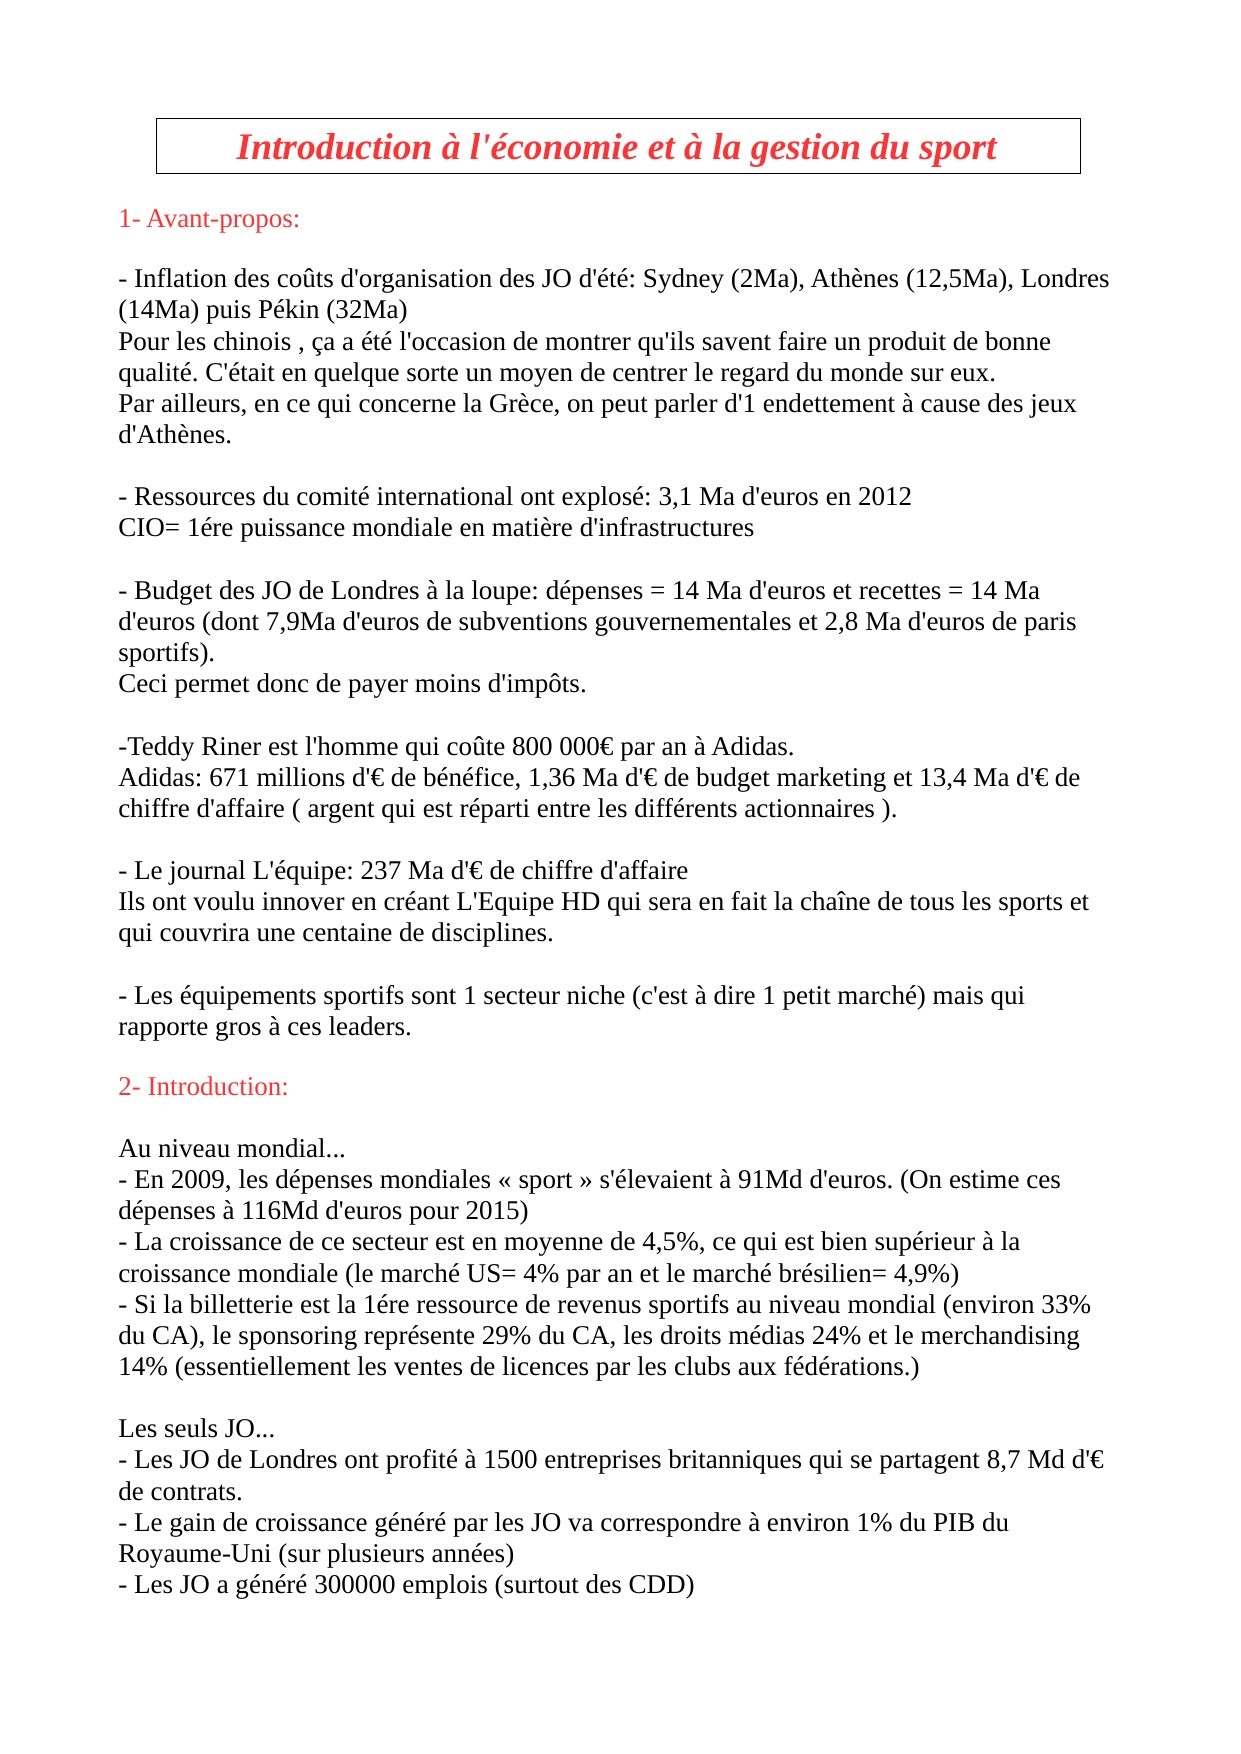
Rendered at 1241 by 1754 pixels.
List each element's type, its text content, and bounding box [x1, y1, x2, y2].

text - Si la billetterie est la 1ére ressource de revenus sportifs au niveau mondial (environ 33% du CA), le sponsoring représente 29% du CA, les droits médias 24% et le merchandising 14% (essentiellement les ventes de licences par les clubs aux fédérations.) [118, 1288, 1122, 1381]
text - Les JO de Londres ont profité à 1500 entreprises britanniques qui se partagent 8,7 Md d'€ de contrats. [118, 1443, 1122, 1506]
text - La croissance de ce secteur est en moyenne de 4,5%, ce qui est bien supérieur à la croissance mondiale (le marché US= 4% par an et le marché brésilien= 4,9%) [118, 1226, 1122, 1288]
text Pour les chinois , ça a été l'occasion de montrer qu'ils savent faire un produit de bonne qualité. C'était en quelque sorte un moyen de centrer le regard du monde sur eux. [118, 325, 1122, 387]
text - Le gain de croissance généré par les JO va correspondre à environ 1% du PIB du Royaume-Uni (sur plusieurs années) [118, 1506, 1122, 1568]
text Au niveau mondial... [118, 1132, 1122, 1163]
text - Ressources du comité international ont explosé: 3,1 Ma d'euros en 2012 [118, 480, 1122, 512]
text Ils ont voulu innover en créant L'Equipe HD qui sera en fait la chaîne de tous les sports et qui couvrira une centaine de disciplines. [118, 885, 1122, 948]
text - Budget des JO de Londres à la loupe: dépenses = 14 Ma d'euros et recettes = 14 Ma d'euros (dont 7,9Ma d'euros de subventions gouvernementales et 2,8 Ma d'euros de paris sportifs). [118, 574, 1122, 667]
text - Les équipements sportifs sont 1 secteur niche (c'est à dire 1 petit marché) mais qui rapporte gros à ces leaders. [118, 979, 1122, 1041]
text Adidas: 671 millions d'€ de bénéfice, 1,36 Ma d'€ de budget marketing et 13,4 Ma d'€ de chiffre d'affaire ( argent qui est réparti entre les différents actionnaires ). [118, 761, 1122, 823]
text Par ailleurs, en ce qui concerne la Grèce, on peut parler d'1 endettement à cause des jeux d'Athènes. [118, 387, 1122, 449]
text - Le journal L'équipe: 237 Ma d'€ de chiffre d'affaire [118, 854, 1122, 885]
text -Teddy Riner est l'homme qui coûte 800 000€ par an à Adidas. [118, 729, 1122, 761]
table_header Introduction à l'économie et à la gestion du sport [157, 119, 1080, 173]
text - Inflation des coûts d'organisation des JO d'été: Sydney (2Ma), Athènes (12,5Ma), Londres (14Ma) puis Pékin (32Ma) [118, 262, 1122, 325]
text - En 2009, les dépenses mondiales « sport » s'élevaient à 91Md d'euros. (On estime ces dépenses à 116Md d'euros pour 2015) [118, 1163, 1122, 1226]
text 1- Avant-propos: [118, 202, 1122, 234]
text Ceci permet donc de payer moins d'impôts. [118, 667, 1122, 698]
text Les seuls JO... [118, 1412, 1122, 1443]
text - Les JO a généré 300000 emplois (surtout des CDD) [118, 1568, 1122, 1599]
text CIO= 1ére puissance mondiale en matière d'infrastructures [118, 512, 1122, 543]
text 2- Introduction: [118, 1070, 1122, 1101]
